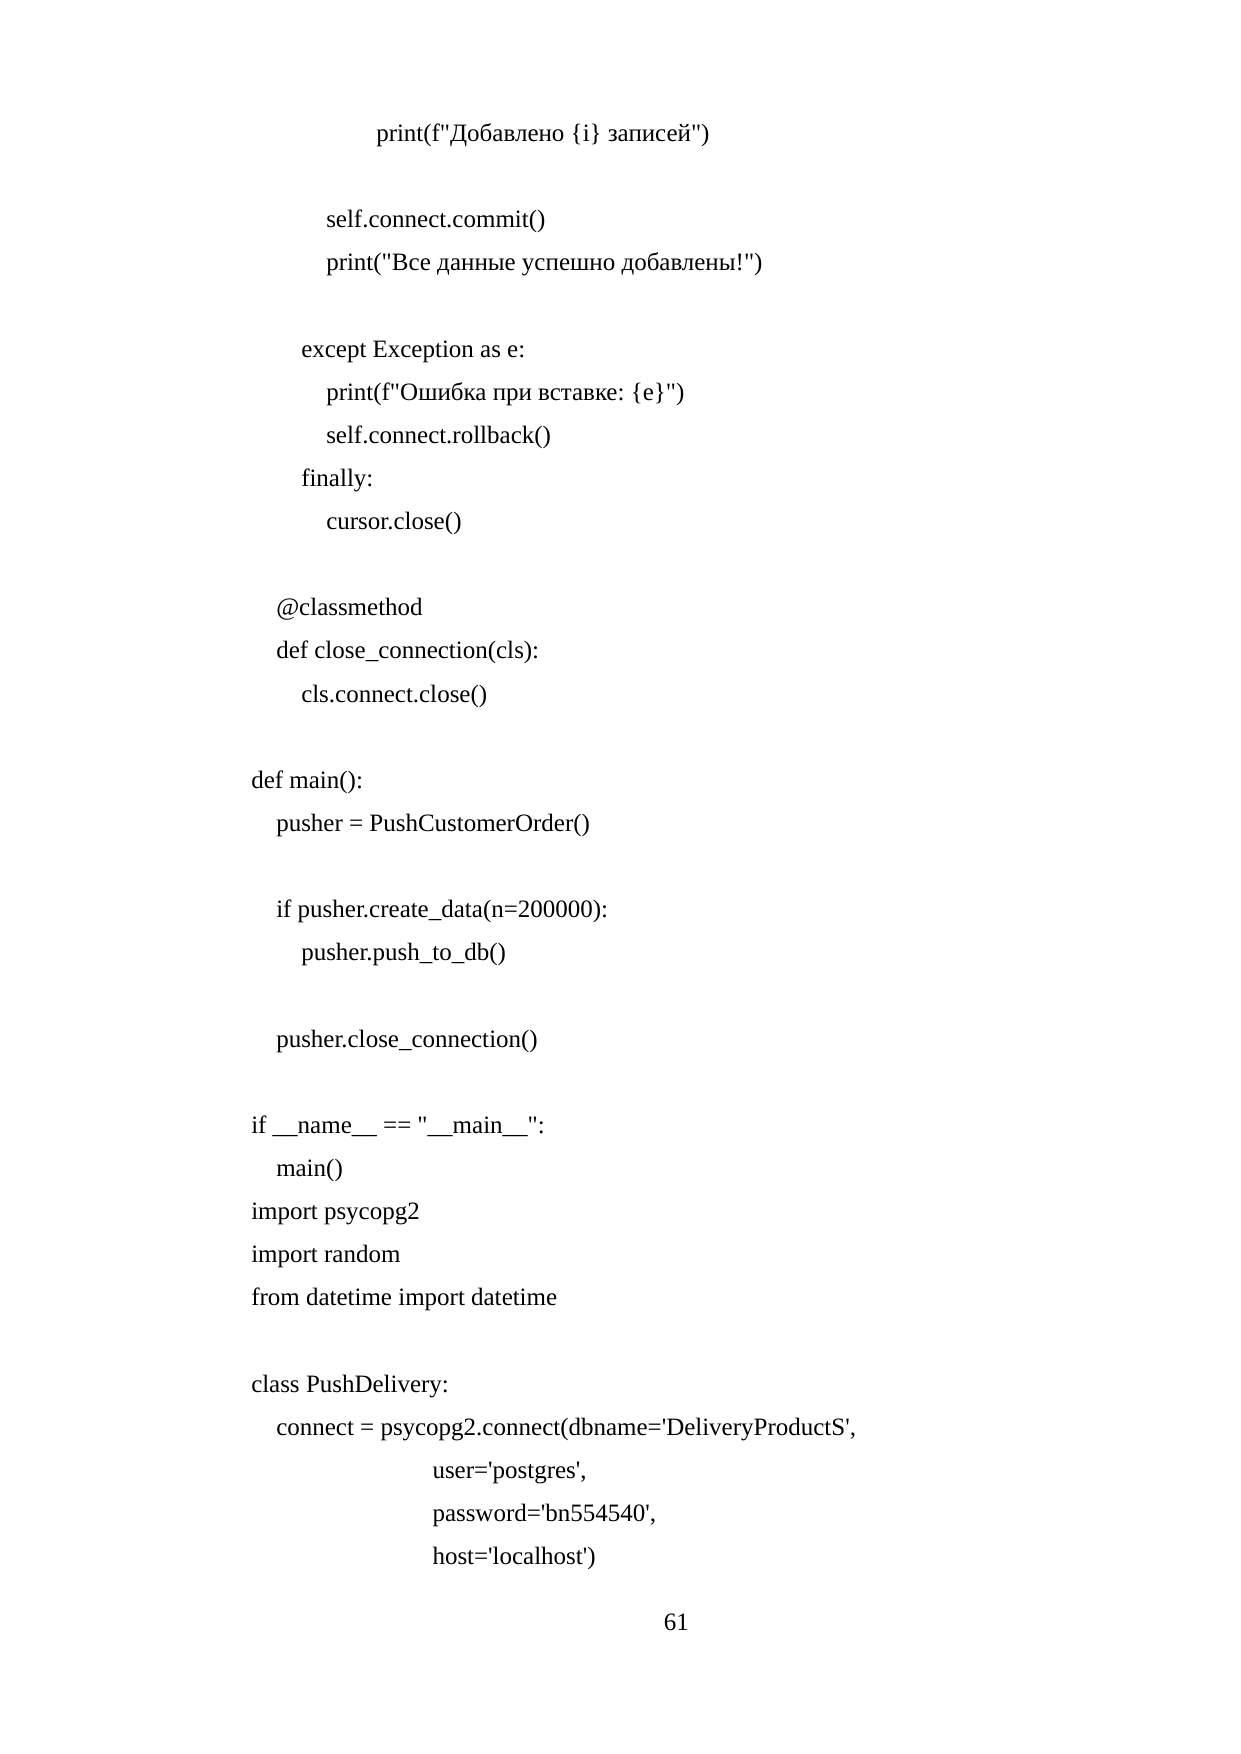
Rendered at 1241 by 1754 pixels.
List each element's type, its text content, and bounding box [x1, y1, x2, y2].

text from datetime import datetime [177, 1282, 1181, 1311]
text if __name__ == "__main__": [177, 1110, 1181, 1139]
text print("Все данные успешно добавлены!") [177, 247, 1181, 276]
text pusher.push_to_db() [177, 937, 1181, 966]
text print(f"Ошибка при вставке: {e}") [177, 377, 1181, 406]
text import random [177, 1239, 1181, 1268]
text print(f"Добавлено {i} записей") [177, 118, 1181, 147]
text pusher.close_connection() [177, 1024, 1181, 1052]
text host='localhost') [177, 1541, 1181, 1570]
text @classmethod [177, 592, 1181, 621]
text def close_connection(cls): [177, 636, 1181, 664]
text class PushDelivery: [177, 1369, 1181, 1397]
text cursor.close() [177, 506, 1181, 535]
text if pusher.create_data(n=200000): [177, 894, 1181, 923]
text connect = psycopg2.connect(dbname='DeliveryProductS', [177, 1412, 1181, 1441]
text main() [177, 1153, 1181, 1182]
text pusher = PushCustomerOrder() [177, 808, 1181, 837]
text except Exception as e: [177, 334, 1181, 362]
text finally: [177, 463, 1181, 492]
text self.connect.rollback() [177, 420, 1181, 449]
text import psycopg2 [177, 1196, 1181, 1225]
text user='postgres', [177, 1455, 1181, 1484]
text self.connect.commit() [177, 204, 1181, 233]
text def main(): [177, 765, 1181, 794]
text password='bn554540', [177, 1498, 1181, 1527]
text cls.connect.close() [177, 679, 1181, 707]
